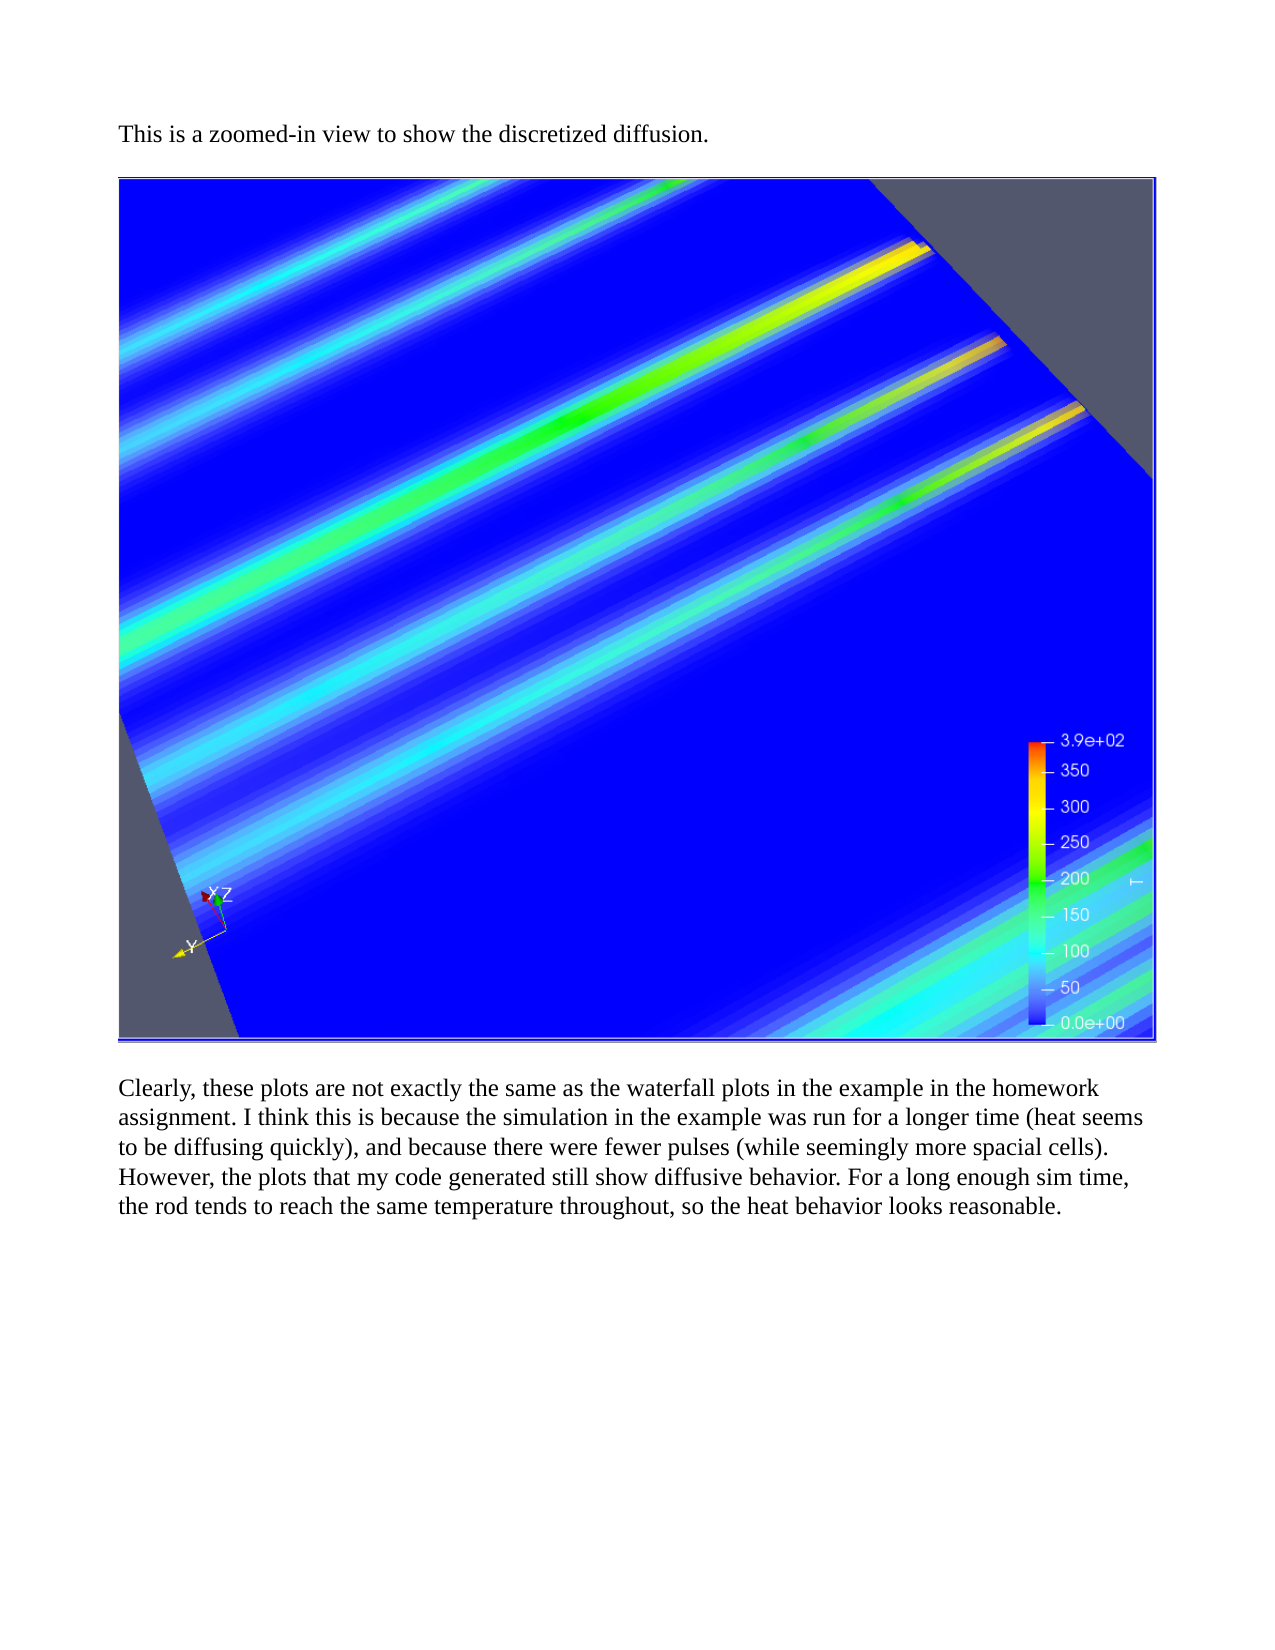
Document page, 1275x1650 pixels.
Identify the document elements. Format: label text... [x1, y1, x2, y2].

text This is a zoomed-in view to show the discretized diffusion. [118, 118, 1157, 148]
picture [118, 177, 1157, 1043]
text Clearly, these plots are not exactly the same as the waterfall plots in the example in the homework assignment. I think this is because the simulation in the example was run for a longer time (heat seems to be diffusing quickly), and because there were fewer pulses (while seemingly more spacial cells). However, the plots that my code generated still show diffusive behavior. For a long enough sim time, the rod tends to reach the same temperature throughout, so the heat behavior looks reasonable. [118, 1072, 1157, 1220]
